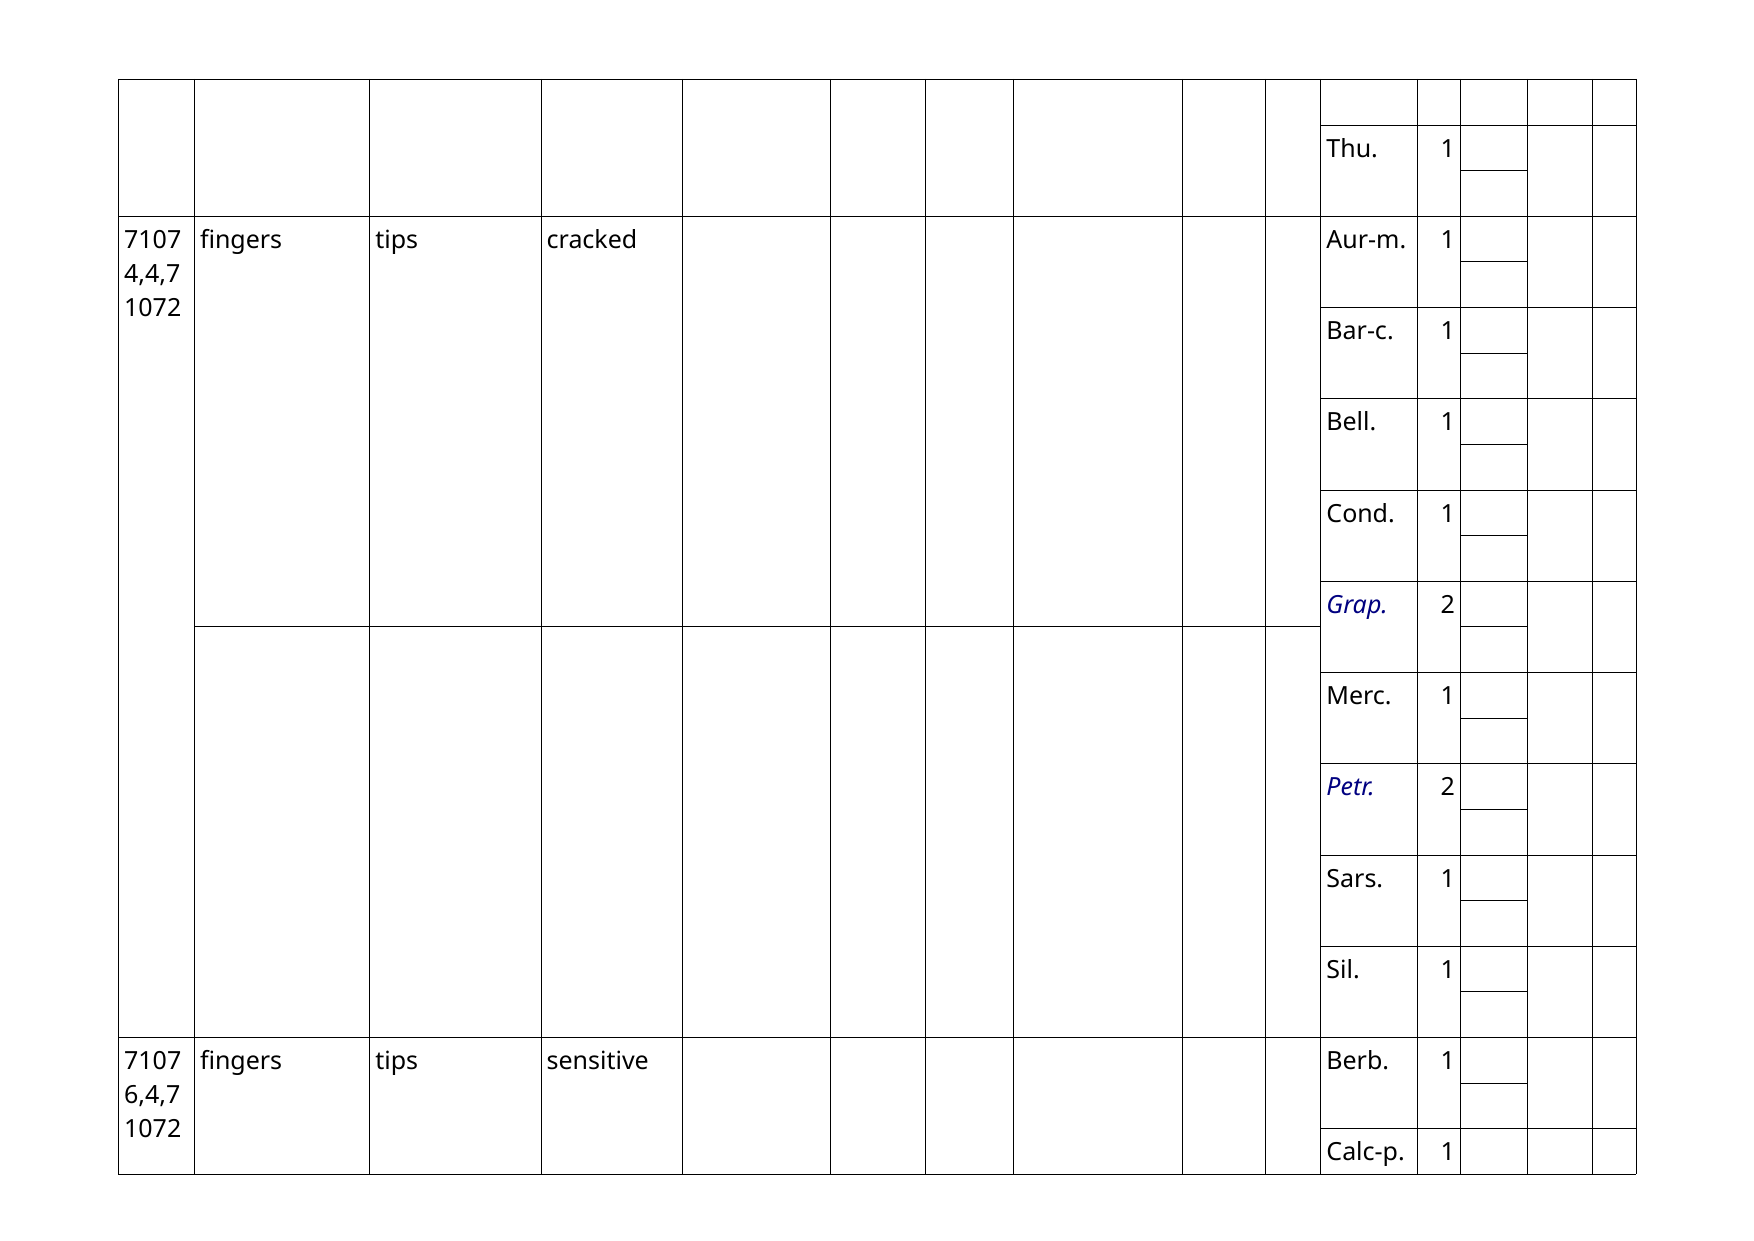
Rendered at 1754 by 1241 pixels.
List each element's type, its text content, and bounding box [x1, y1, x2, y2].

table_cell [1014, 627, 1182, 1037]
table_cell [926, 217, 1013, 626]
table_cell [831, 627, 925, 1037]
table_cell [1461, 126, 1527, 170]
table_cell 2 [1418, 582, 1460, 672]
table_cell 1 [1418, 1038, 1460, 1128]
table_cell 1 [1418, 491, 1460, 581]
table_cell [1461, 673, 1527, 718]
table_cell [1528, 308, 1592, 398]
table_cell [1461, 171, 1527, 216]
table_cell Bell. [1321, 399, 1417, 489]
table_cell 1 [1418, 673, 1460, 763]
table_cell [1593, 80, 1636, 124]
table_cell [1593, 582, 1636, 672]
table_cell [1461, 354, 1527, 398]
table_cell Petr. [1321, 764, 1417, 854]
table_cell Merc. [1321, 673, 1417, 763]
table_cell [926, 1038, 1013, 1174]
table_cell [1266, 1038, 1320, 1174]
table_cell [1266, 217, 1320, 626]
table_cell [831, 80, 925, 216]
table_cell [1461, 217, 1527, 261]
table_cell fingers [195, 1038, 369, 1174]
table_cell [1528, 126, 1592, 216]
table_cell cracked [542, 217, 682, 626]
table_cell [1593, 1129, 1636, 1174]
table_cell [1593, 673, 1636, 763]
table_cell [1418, 80, 1460, 124]
table_cell [542, 80, 682, 216]
table_cell [1461, 901, 1527, 946]
table_cell [1183, 627, 1265, 1037]
table_cell [1593, 1038, 1636, 1128]
table_cell [1528, 491, 1592, 581]
table_cell fingers [195, 217, 369, 626]
table_cell 1 [1418, 308, 1460, 398]
table_cell [195, 627, 369, 1037]
table_cell Aur-m. [1321, 217, 1417, 307]
table_cell [1461, 308, 1527, 353]
table_cell [1461, 764, 1527, 809]
table_cell [926, 80, 1013, 216]
table_cell [1461, 1084, 1527, 1128]
table_cell [926, 627, 1013, 1037]
table_cell [1266, 80, 1320, 216]
table_cell Bar-c. [1321, 308, 1417, 398]
table_cell [1528, 582, 1592, 672]
table_cell [1528, 764, 1592, 854]
table_cell [370, 80, 541, 216]
table_cell [1183, 217, 1265, 626]
table_cell [1528, 1129, 1592, 1174]
table_cell [1183, 1038, 1265, 1174]
table_cell 1 [1418, 1129, 1460, 1174]
table_cell [683, 217, 830, 626]
table_cell [1528, 217, 1592, 307]
table_cell [1528, 80, 1592, 124]
table_cell Thu. [1321, 126, 1417, 216]
table_cell [1461, 719, 1527, 763]
table_cell 1 [1418, 126, 1460, 216]
table_cell [1461, 627, 1527, 672]
table_cell [1014, 80, 1182, 216]
table_cell [1461, 399, 1527, 444]
table_cell tips [370, 1038, 541, 1174]
table_cell 1 [1418, 217, 1460, 307]
table_cell [1461, 992, 1527, 1037]
table_cell [683, 1038, 830, 1174]
table_cell [1528, 673, 1592, 763]
table_cell [1461, 536, 1527, 581]
table_cell Berb. [1321, 1038, 1417, 1128]
table_cell Cond. [1321, 491, 1417, 581]
table_cell [195, 80, 369, 216]
table_cell [1266, 627, 1320, 1037]
table_cell [1528, 947, 1592, 1037]
table_cell [1528, 399, 1592, 489]
table_cell 2 [1418, 764, 1460, 854]
table_cell [1593, 126, 1636, 216]
table_cell [1461, 582, 1527, 626]
table_cell [1014, 217, 1182, 626]
table_cell [1321, 80, 1417, 124]
table_cell [831, 1038, 925, 1174]
table_cell [1528, 856, 1592, 946]
table_cell 71076,4,71072 [119, 1038, 194, 1174]
table_cell [119, 80, 194, 216]
table_cell [1014, 1038, 1182, 1174]
table_cell 1 [1418, 947, 1460, 1037]
table_cell sensitive [542, 1038, 682, 1174]
table_cell Sars. [1321, 856, 1417, 946]
table_cell [1461, 810, 1527, 854]
table_cell Grap. [1321, 582, 1417, 672]
table_cell [1593, 308, 1636, 398]
table_cell [1593, 947, 1636, 1037]
table_cell [831, 217, 925, 626]
table_cell [542, 627, 682, 1037]
table_cell [1593, 491, 1636, 581]
table_cell [1593, 399, 1636, 489]
table_cell [1461, 491, 1527, 535]
table_cell [1593, 217, 1636, 307]
table_cell [683, 80, 830, 216]
table_cell [1461, 856, 1527, 900]
table_cell 1 [1418, 399, 1460, 489]
table_cell Calc-p. [1321, 1129, 1417, 1174]
table_cell [1528, 1038, 1592, 1128]
table_cell [1461, 1038, 1527, 1083]
table_cell [683, 627, 830, 1037]
table_cell Sil. [1321, 947, 1417, 1037]
table_cell [1461, 1129, 1527, 1174]
table_cell [1593, 856, 1636, 946]
table_cell [1183, 80, 1265, 216]
table_cell [1593, 764, 1636, 854]
table_cell 1 [1418, 856, 1460, 946]
table_cell [1461, 80, 1527, 124]
table_cell [1461, 445, 1527, 489]
table_cell [1461, 262, 1527, 307]
table_cell tips [370, 217, 541, 626]
table_cell 71074,4,71072 [119, 217, 194, 1037]
table_cell [370, 627, 541, 1037]
table_cell [1461, 947, 1527, 991]
